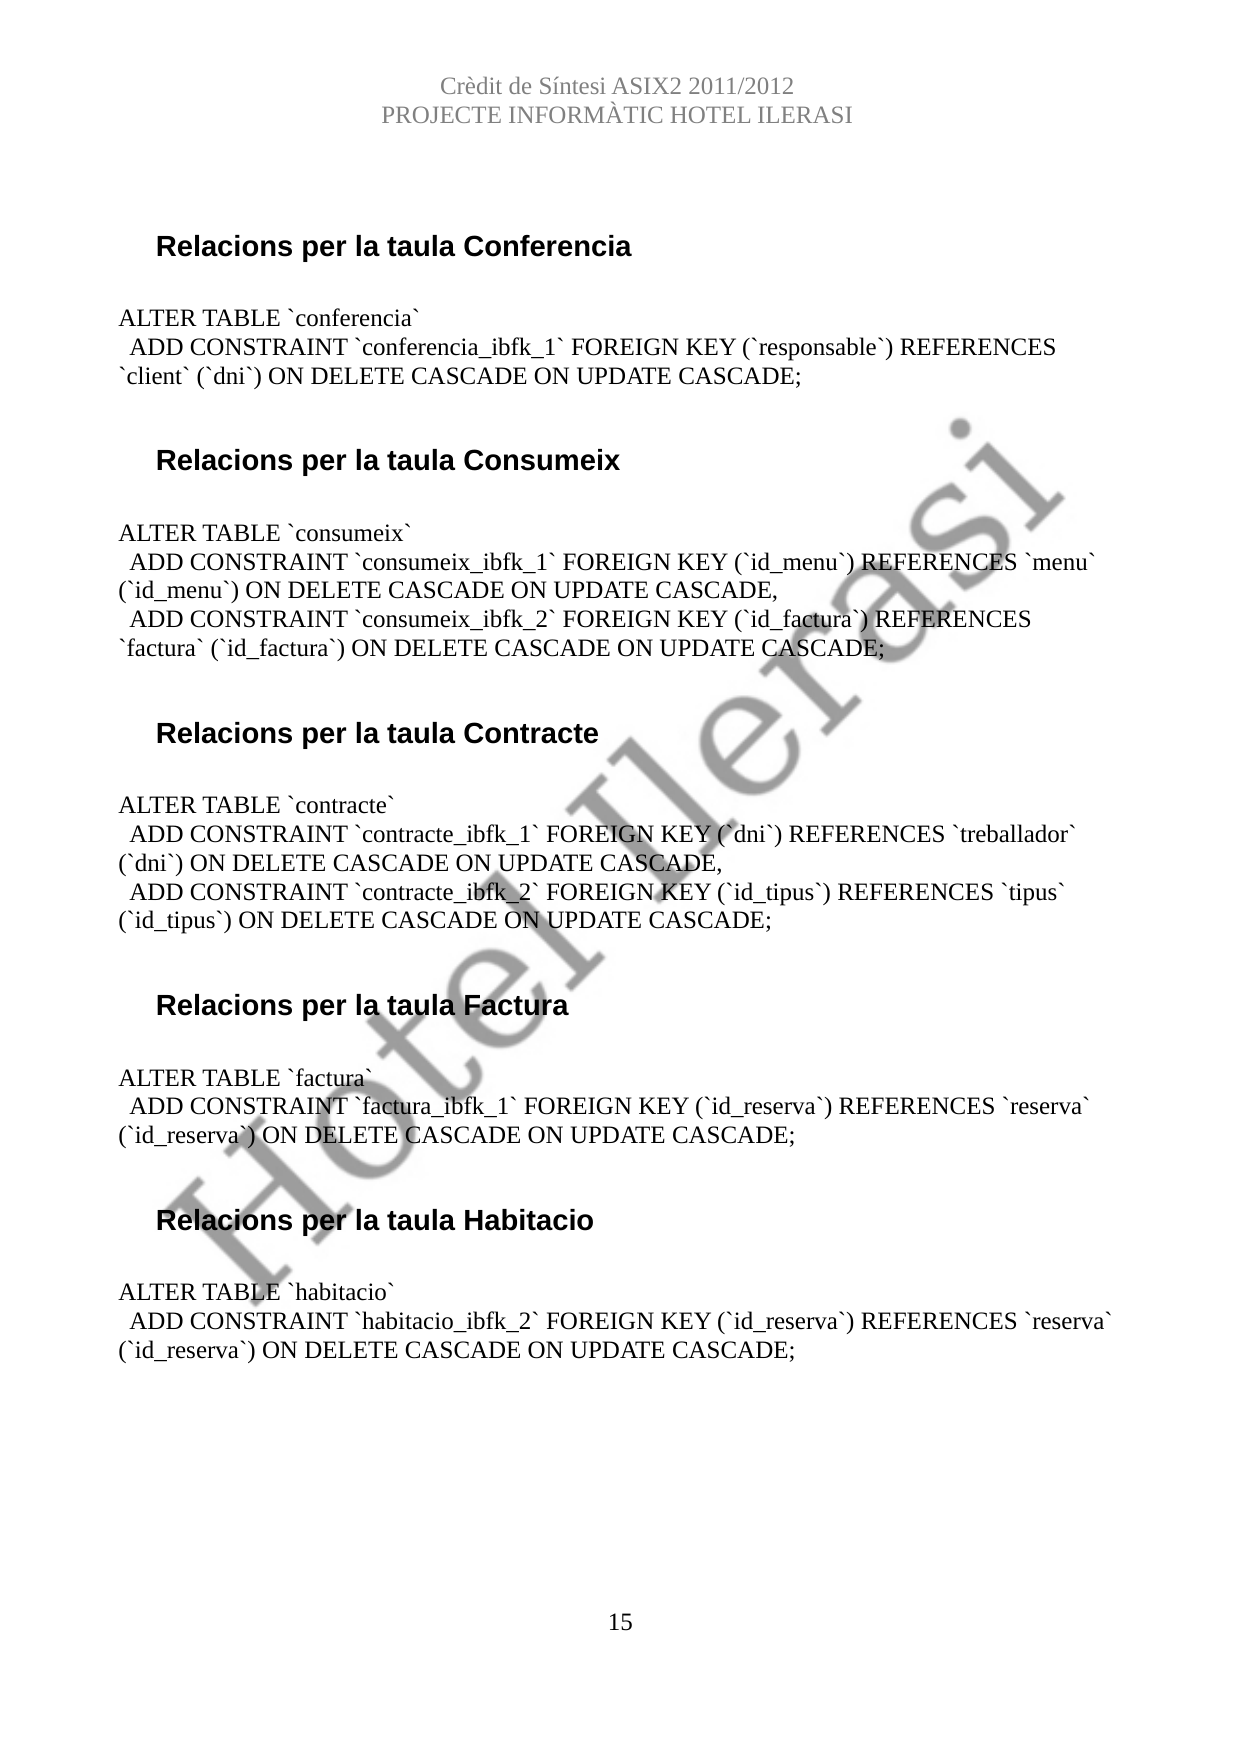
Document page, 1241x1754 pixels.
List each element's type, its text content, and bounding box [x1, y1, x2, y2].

text ALTER TABLE `habitacio` [118, 1277, 1122, 1306]
text ALTER TABLE `conferencia` [118, 303, 1122, 332]
picture [220, 477, 1021, 518]
picture [220, 1021, 1021, 1063]
text ADD CONSTRAINT `contracte_ibfk_1` FOREIGN KEY (`dni`) REFERENCES `treballador` (`dni`) ON DELETE CASCADE ON UPDATE CASCADE, [118, 819, 1122, 877]
subtitle Relacions per la taula Conferencia [156, 228, 1122, 262]
picture [220, 662, 1021, 716]
text ADD CONSTRAINT `consumeix_ibfk_2` FOREIGN KEY (`id_factura`) REFERENCES `factura` (`id_factura`) ON DELETE CASCADE ON UPDATE CASCADE; [118, 604, 1122, 662]
text ADD CONSTRAINT `contracte_ibfk_2` FOREIGN KEY (`id_tipus`) REFERENCES `tipus` (`id_tipus`) ON DELETE CASCADE ON UPDATE CASCADE; [118, 877, 1122, 934]
subtitle Relacions per la taula Factura [156, 988, 1122, 1021]
text ADD CONSTRAINT `conferencia_ibfk_1` FOREIGN KEY (`responsable`) REFERENCES `client` (`dni`) ON DELETE CASCADE ON UPDATE CASCADE; [118, 332, 1122, 389]
picture [220, 749, 1021, 790]
subtitle Relacions per la taula Consumeix [156, 443, 1122, 477]
text ADD CONSTRAINT `habitacio_ibfk_2` FOREIGN KEY (`id_reserva`) REFERENCES `reserva` (`id_reserva`) ON DELETE CASCADE ON UPDATE CASCADE; [118, 1306, 1122, 1364]
text ADD CONSTRAINT `factura_ibfk_1` FOREIGN KEY (`id_reserva`) REFERENCES `reserva` (`id_reserva`) ON DELETE CASCADE ON UPDATE CASCADE; [118, 1091, 1122, 1149]
text ALTER TABLE `factura` [118, 1063, 1122, 1091]
picture [220, 1149, 1021, 1203]
text ALTER TABLE `consumeix` [118, 518, 1122, 547]
text ADD CONSTRAINT `consumeix_ibfk_1` FOREIGN KEY (`id_menu`) REFERENCES `menu` (`id_menu`) ON DELETE CASCADE ON UPDATE CASCADE, [118, 547, 1122, 604]
picture [220, 1236, 1021, 1254]
text ALTER TABLE `contracte` [118, 790, 1122, 819]
picture [220, 934, 1021, 988]
subtitle Relacions per la taula Habitacio [156, 1203, 1122, 1236]
subtitle Relacions per la taula Contracte [156, 716, 1122, 749]
